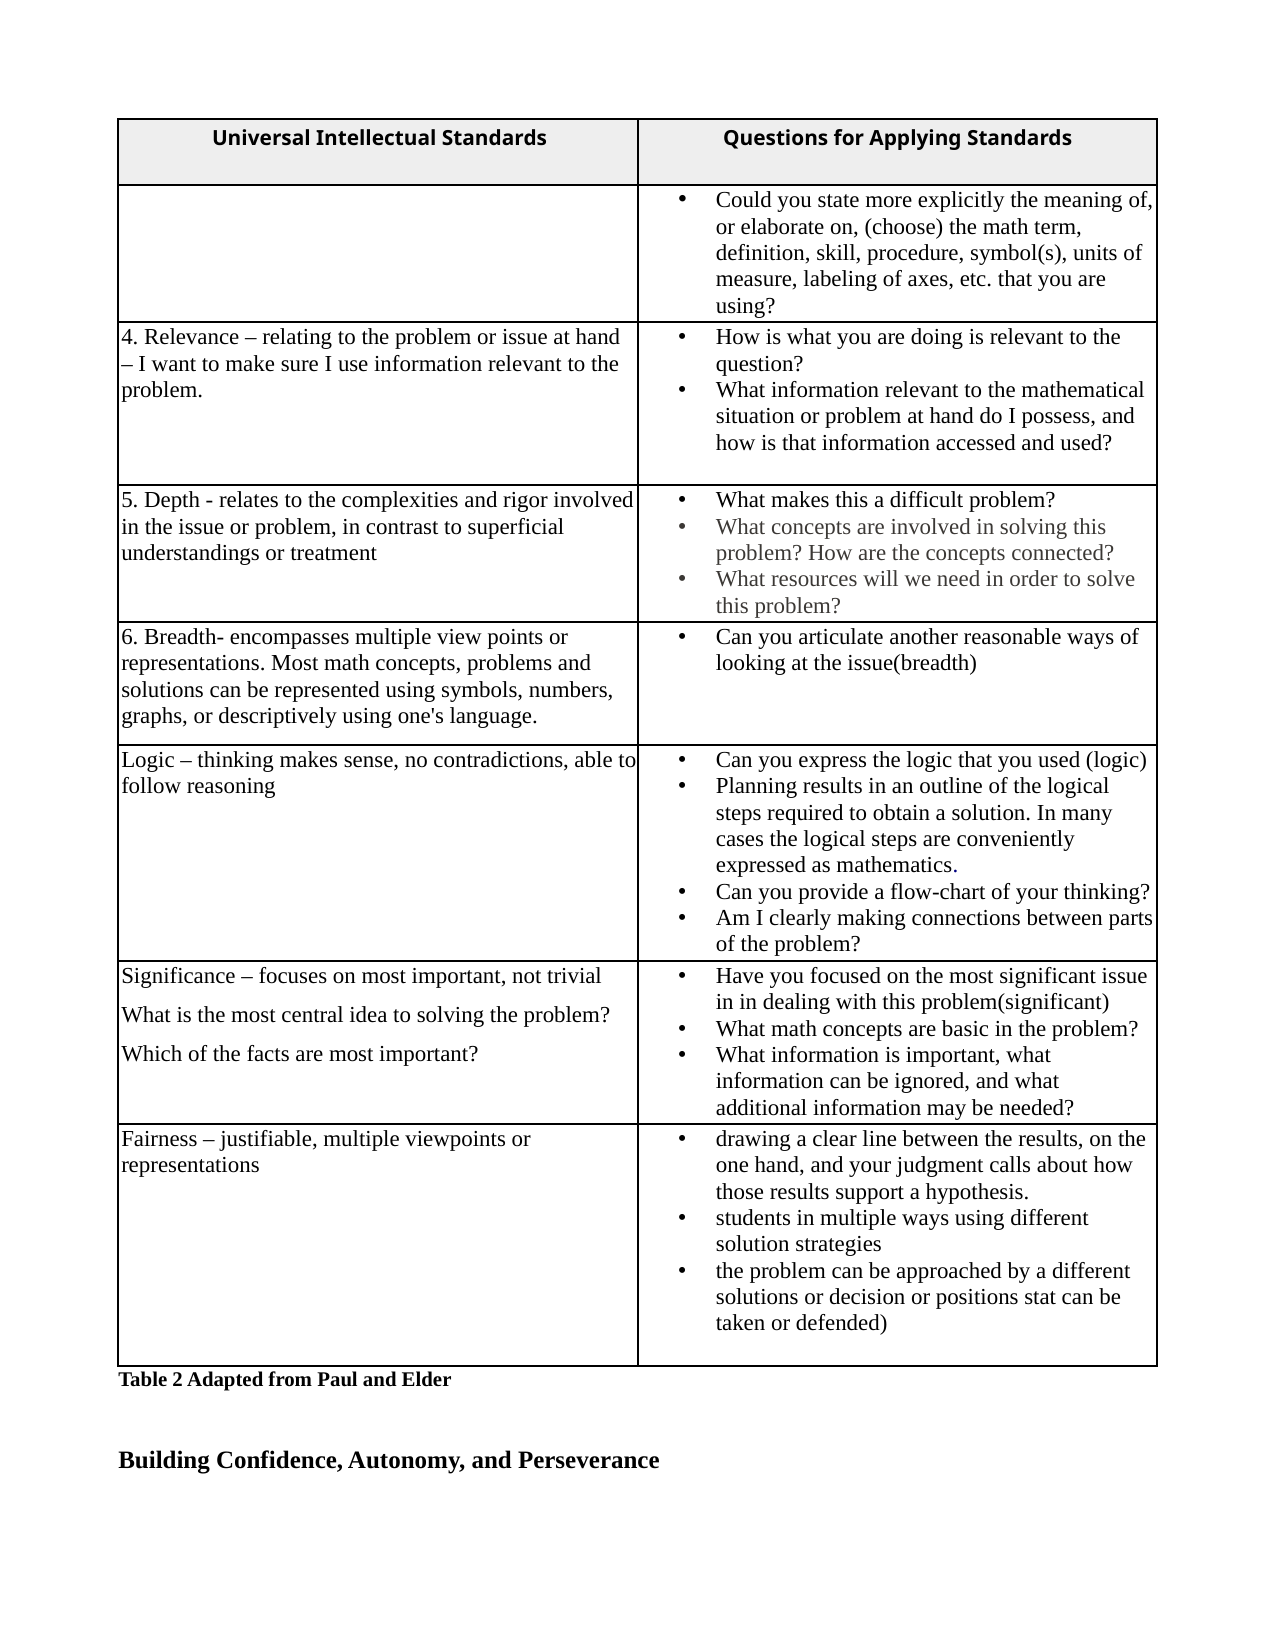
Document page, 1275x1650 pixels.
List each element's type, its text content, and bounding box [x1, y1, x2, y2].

table_cell 5. Depth - relates to the complexities and rigor involved in the issue or problem, in contrast to superficial understandings or treatment [119, 486, 637, 621]
table_cell 4. Relevance – relating to the problem or issue at hand – I want to make sure I use information relevant to the problem. [119, 323, 637, 484]
table_cell [119, 186, 637, 321]
table_header Questions for Applying Standards [639, 120, 1156, 184]
table_cell drawing a clear line between the results, on the one hand, and your judgment calls about how those results support a hypothesis. students in multiple ways using different solution strategies the problem can be approached by a different solutions or decision or positions stat can be taken or defended) [639, 1125, 1156, 1365]
table_cell Can you articulate another reasonable ways of looking at the issue(breadth) [639, 623, 1156, 744]
table_cell Logic – thinking makes sense, no contradictions, able to follow reasoning [119, 746, 637, 960]
table_cell What makes this a difficult problem? What concepts are involved in solving this problem? How are the concepts connected? What resources will we need in order to solve this problem? [639, 486, 1156, 621]
table_cell Significance – focuses on most important, not trivial What is the most central idea to solving the problem? Which of the facts are most important? [119, 962, 637, 1123]
table_cell Have you focused on the most significant issue in in dealing with this problem(significant) What math concepts are basic in the problem? What information is important, what information can be ignored, and what additional information may be needed? [639, 962, 1156, 1123]
table_header Universal Intellectual Standards [119, 120, 637, 184]
table_cell 6. Breadth- encompasses multiple view points or representations. Most math concepts, problems and solutions can be represented using symbols, numbers, graphs, or descriptively using one's language. [119, 623, 637, 744]
text Building Confidence, Autonomy, and Perseverance [118, 1445, 1157, 1474]
table_cell Fairness – justifiable, multiple viewpoints or representations [119, 1125, 637, 1365]
table_cell Could you be more precise? Am I being specific? Am I providing details? Do I need more details? Could you provide more details? Could be more exact or specific? Could state your understanding of the math term you are using in your reasoning? Could you state more explicitly the meaning of, or elaborate on, (choose) the math term, definition, skill, procedure, symbol(s), units of measure, labeling of axes, etc. that you are using? [639, 186, 1156, 321]
table_cell How is what you are doing is relevant to the question? What information relevant to the mathematical situation or problem at hand do I possess, and how is that information accessed and used? [639, 323, 1156, 484]
text Table 2 Adapted from Paul and Elder [118, 1367, 1157, 1391]
table_cell Can you express the logic that you used (logic) Planning results in an outline of the logical steps required to obtain a solution. In many cases the logical steps are conveniently expressed as mathematics. Can you provide a flow-chart of your thinking? Am I clearly making connections between parts of the problem? [639, 746, 1156, 960]
